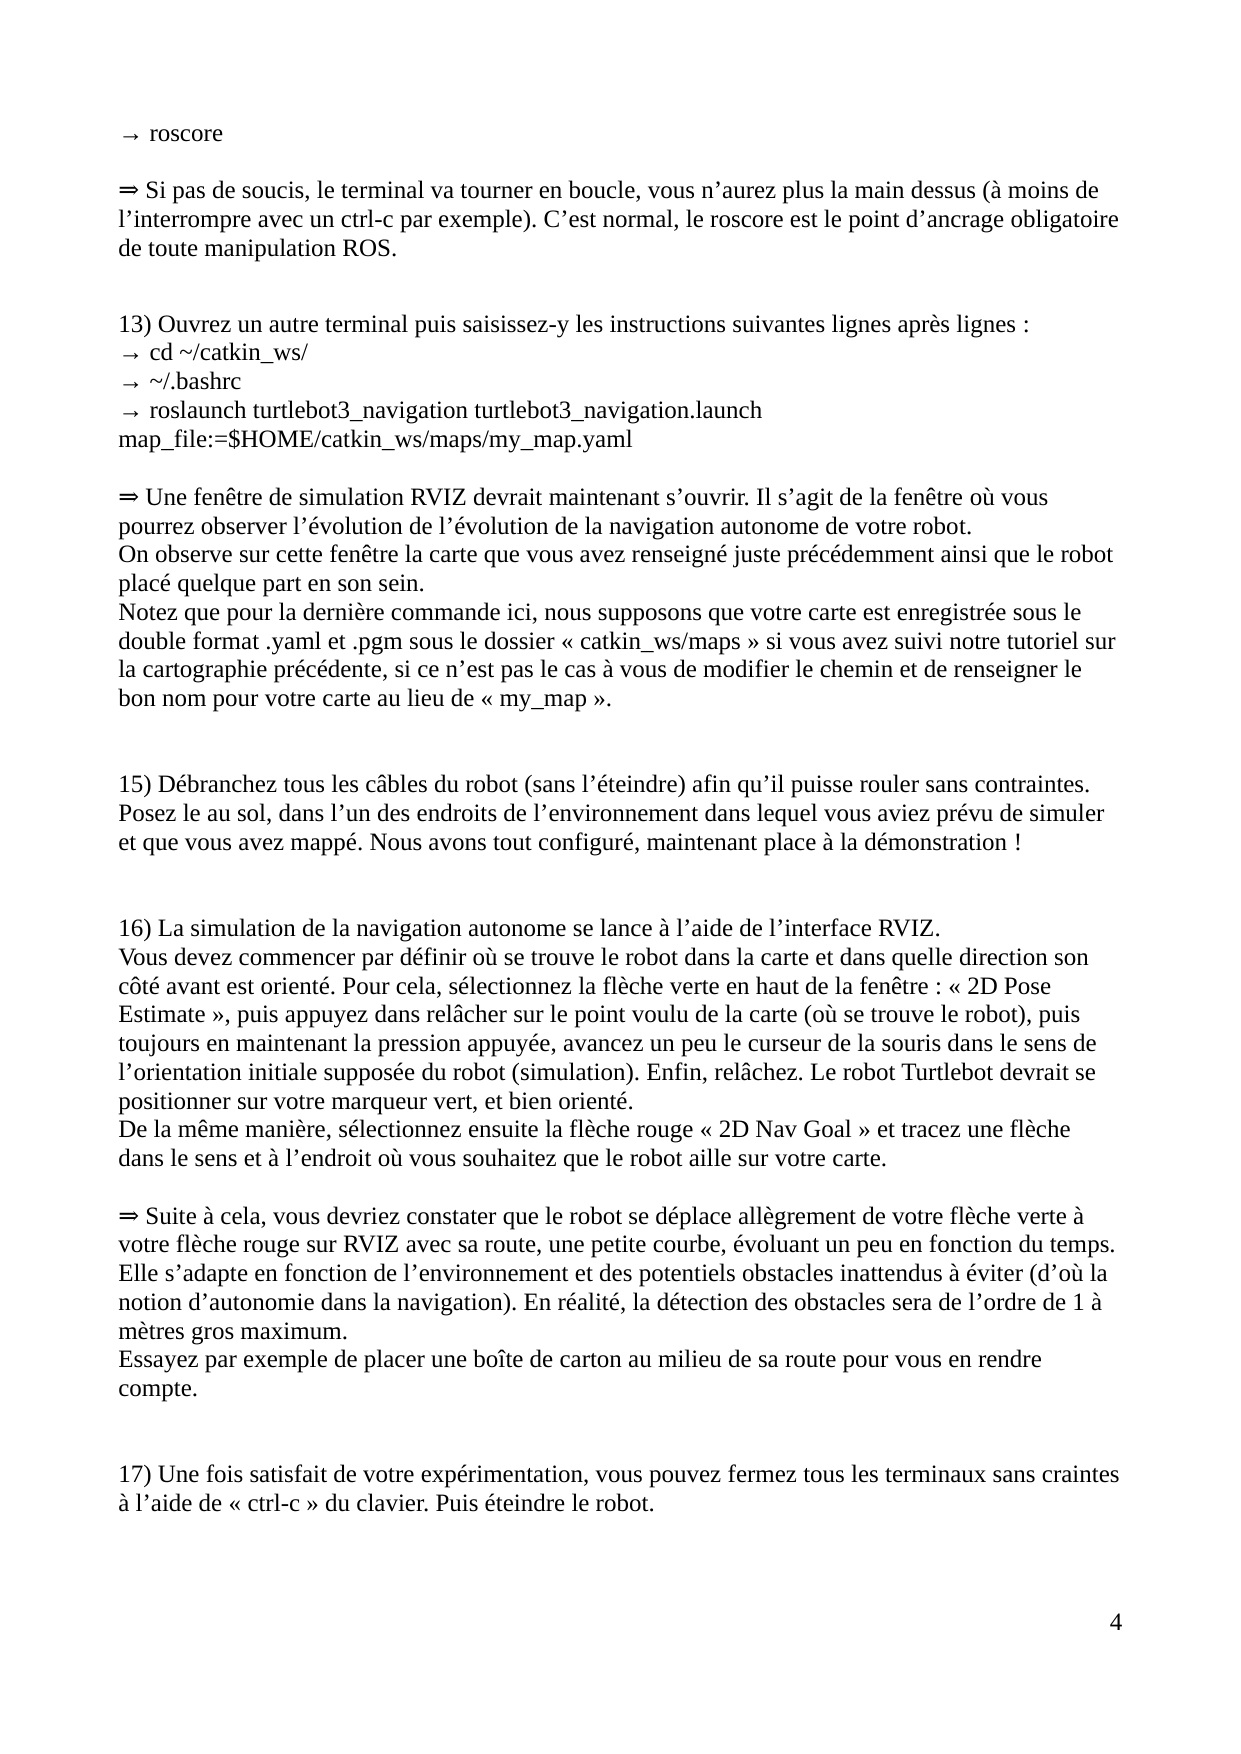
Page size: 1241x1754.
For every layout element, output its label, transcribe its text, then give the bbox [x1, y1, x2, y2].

text 16) La simulation de la navigation autonome se lance à l’aide de l’interface RVIZ. [118, 913, 1122, 942]
text Notez que pour la dernière commande ici, nous supposons que votre carte est enregistrée sous le double format .yaml et .pgm sous le dossier « catkin_ws/maps » si vous avez suivi notre tutoriel sur la cartographie précédente, si ce n’est pas le cas à vous de modifier le chemin et de renseigner le bon nom pour votre carte au lieu de « my_map ». [118, 597, 1122, 712]
text 15) Débranchez tous les câbles du robot (sans l’éteindre) afin qu’il puisse rouler sans contraintes. Posez le au sol, dans l’un des endroits de l’environnement dans lequel vous aviez prévu de simuler et que vous avez mappé. Nous avons tout configuré, maintenant place à la démonstration ! [118, 769, 1122, 856]
text → roscore [118, 118, 1122, 147]
text ⇒ Si pas de soucis, le terminal va tourner en boucle, vous n’aurez plus la main dessus (à moins de l’interrompre avec un ctrl-c par exemple). C’est normal, le roscore est le point d’ancrage obligatoire de toute manipulation ROS. [118, 175, 1122, 261]
text → cd ~/catkin_ws/ [118, 337, 1122, 366]
text On observe sur cette fenêtre la carte que vous avez renseigné juste précédemment ainsi que le robot placé quelque part en son sein. [118, 539, 1122, 597]
text → ~/.bashrc [118, 366, 1122, 395]
text 13) Ouvrez un autre terminal puis saisissez-y les instructions suivantes lignes après lignes : [118, 309, 1122, 337]
text ⇒ Suite à cela, vous devriez constater que le robot se déplace allègrement de votre flèche verte à votre flèche rouge sur RVIZ avec sa route, une petite courbe, évoluant un peu en fonction du temps. Elle s’adapte en fonction de l’environnement et des potentiels obstacles inattendus à éviter (d’où la notion d’autonomie dans la navigation). En réalité, la détection des obstacles sera de l’ordre de 1 à mètres gros maximum. [118, 1201, 1122, 1344]
text 17) Une fois satisfait de votre expérimentation, vous pouvez fermez tous les terminaux sans craintes à l’aide de « ctrl-c » du clavier. Puis éteindre le robot. [118, 1459, 1122, 1517]
text Essayez par exemple de placer une boîte de carton au milieu de sa route pour vous en rendre compte. [118, 1344, 1122, 1402]
text De la même manière, sélectionnez ensuite la flèche rouge « 2D Nav Goal » et tracez une flèche dans le sens et à l’endroit où vous souhaitez que le robot aille sur votre carte. [118, 1114, 1122, 1172]
text ⇒ Une fenêtre de simulation RVIZ devrait maintenant s’ouvrir. Il s’agit de la fenêtre où vous pourrez observer l’évolution de l’évolution de la navigation autonome de votre robot. [118, 482, 1122, 539]
text → roslaunch turtlebot3_navigation turtlebot3_navigation.launch map_file:=$HOME/catkin_ws/maps/my_map.yaml [118, 395, 1122, 452]
text Vous devez commencer par définir où se trouve le robot dans la carte et dans quelle direction son côté avant est orienté. Pour cela, sélectionnez la flèche verte en haut de la fenêtre : « 2D Pose Estimate », puis appuyez dans relâcher sur le point voulu de la carte (où se trouve le robot), puis toujours en maintenant la pression appuyée, avancez un peu le curseur de la souris dans le sens de l’orientation initiale supposée du robot (simulation). Enfin, relâchez. Le robot Turtlebot devrait se positionner sur votre marqueur vert, et bien orienté. [118, 942, 1122, 1114]
